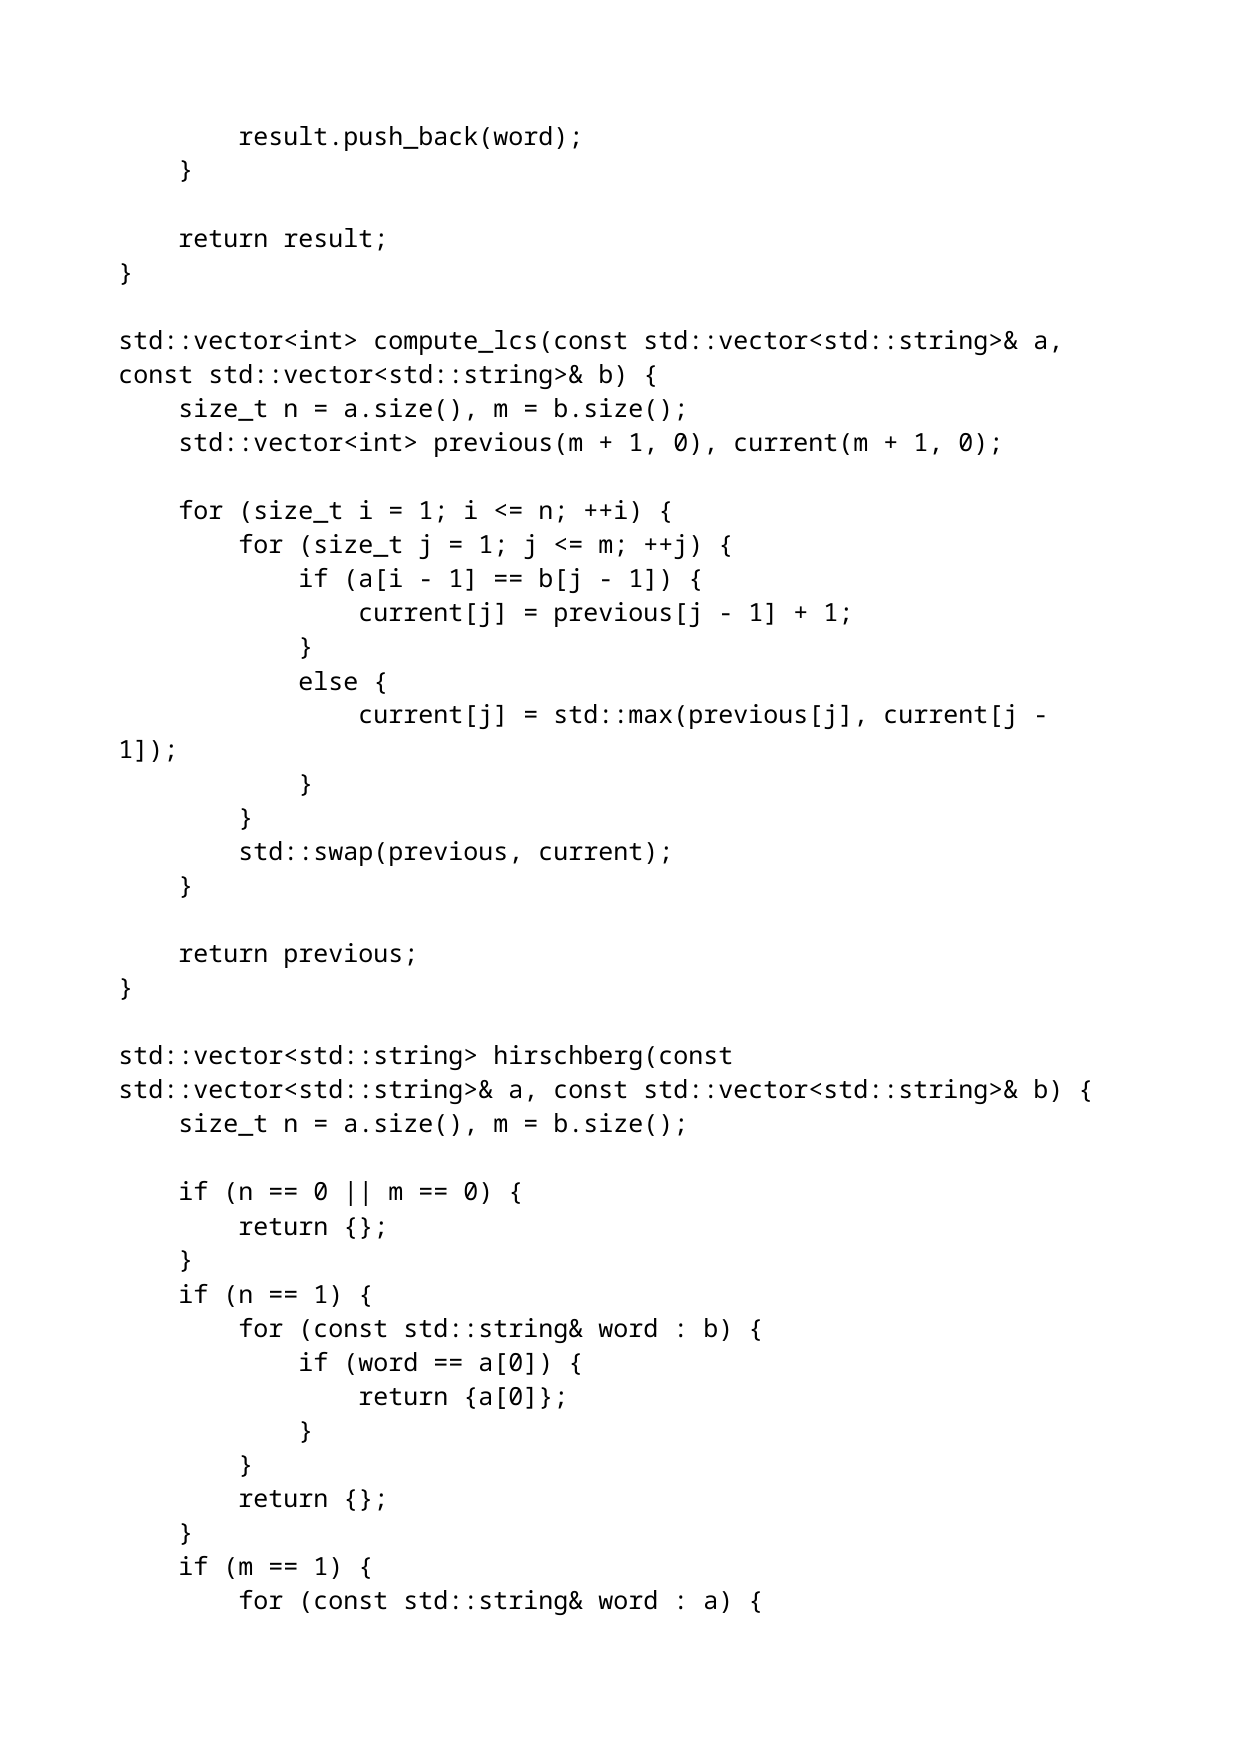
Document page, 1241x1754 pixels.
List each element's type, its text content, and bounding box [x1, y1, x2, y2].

text std::vector<int> previous(m + 1, 0), current(m + 1, 0); [118, 425, 1122, 459]
text } [118, 970, 1122, 1004]
text } [118, 254, 1122, 288]
text } [118, 765, 1122, 799]
text current[j] = previous[j - 1] + 1; [118, 595, 1122, 629]
text } [118, 867, 1122, 902]
text size_t n = a.size(), m = b.size(); [118, 1106, 1122, 1140]
text } [118, 1242, 1122, 1276]
text if (n == 1) { [118, 1276, 1122, 1310]
text current[j] = std::max(previous[j], current[j - 1]); [118, 697, 1122, 765]
text } [118, 1447, 1122, 1481]
text return {}; [118, 1481, 1122, 1515]
text result.push_back(word); [118, 118, 1122, 152]
text for (size_t i = 1; i <= n; ++i) { [118, 493, 1122, 527]
text else { [118, 663, 1122, 697]
text std::swap(previous, current); [118, 833, 1122, 867]
text } [118, 1515, 1122, 1549]
text for (const std::string& word : a) { [118, 1583, 1122, 1617]
text } [118, 629, 1122, 663]
text } [118, 1412, 1122, 1447]
text if (m == 1) { [118, 1549, 1122, 1583]
text for (size_t j = 1; j <= m; ++j) { [118, 527, 1122, 561]
text return previous; [118, 936, 1122, 970]
text return {}; [118, 1208, 1122, 1242]
text return {a[0]}; [118, 1378, 1122, 1412]
text std::vector<std::string> hirschberg(const std::vector<std::string>& a, const std::vector<std::string>& b) { [118, 1038, 1122, 1106]
text } [118, 799, 1122, 833]
text } [118, 152, 1122, 186]
text if (n == 0 || m == 0) { [118, 1174, 1122, 1208]
text if (a[i - 1] == b[j - 1]) { [118, 561, 1122, 595]
text for (const std::string& word : b) { [118, 1310, 1122, 1344]
text return result; [118, 220, 1122, 254]
text if (word == a[0]) { [118, 1344, 1122, 1378]
text size_t n = a.size(), m = b.size(); [118, 391, 1122, 425]
text std::vector<int> compute_lcs(const std::vector<std::string>& a, const std::vector<std::string>& b) { [118, 322, 1122, 391]
